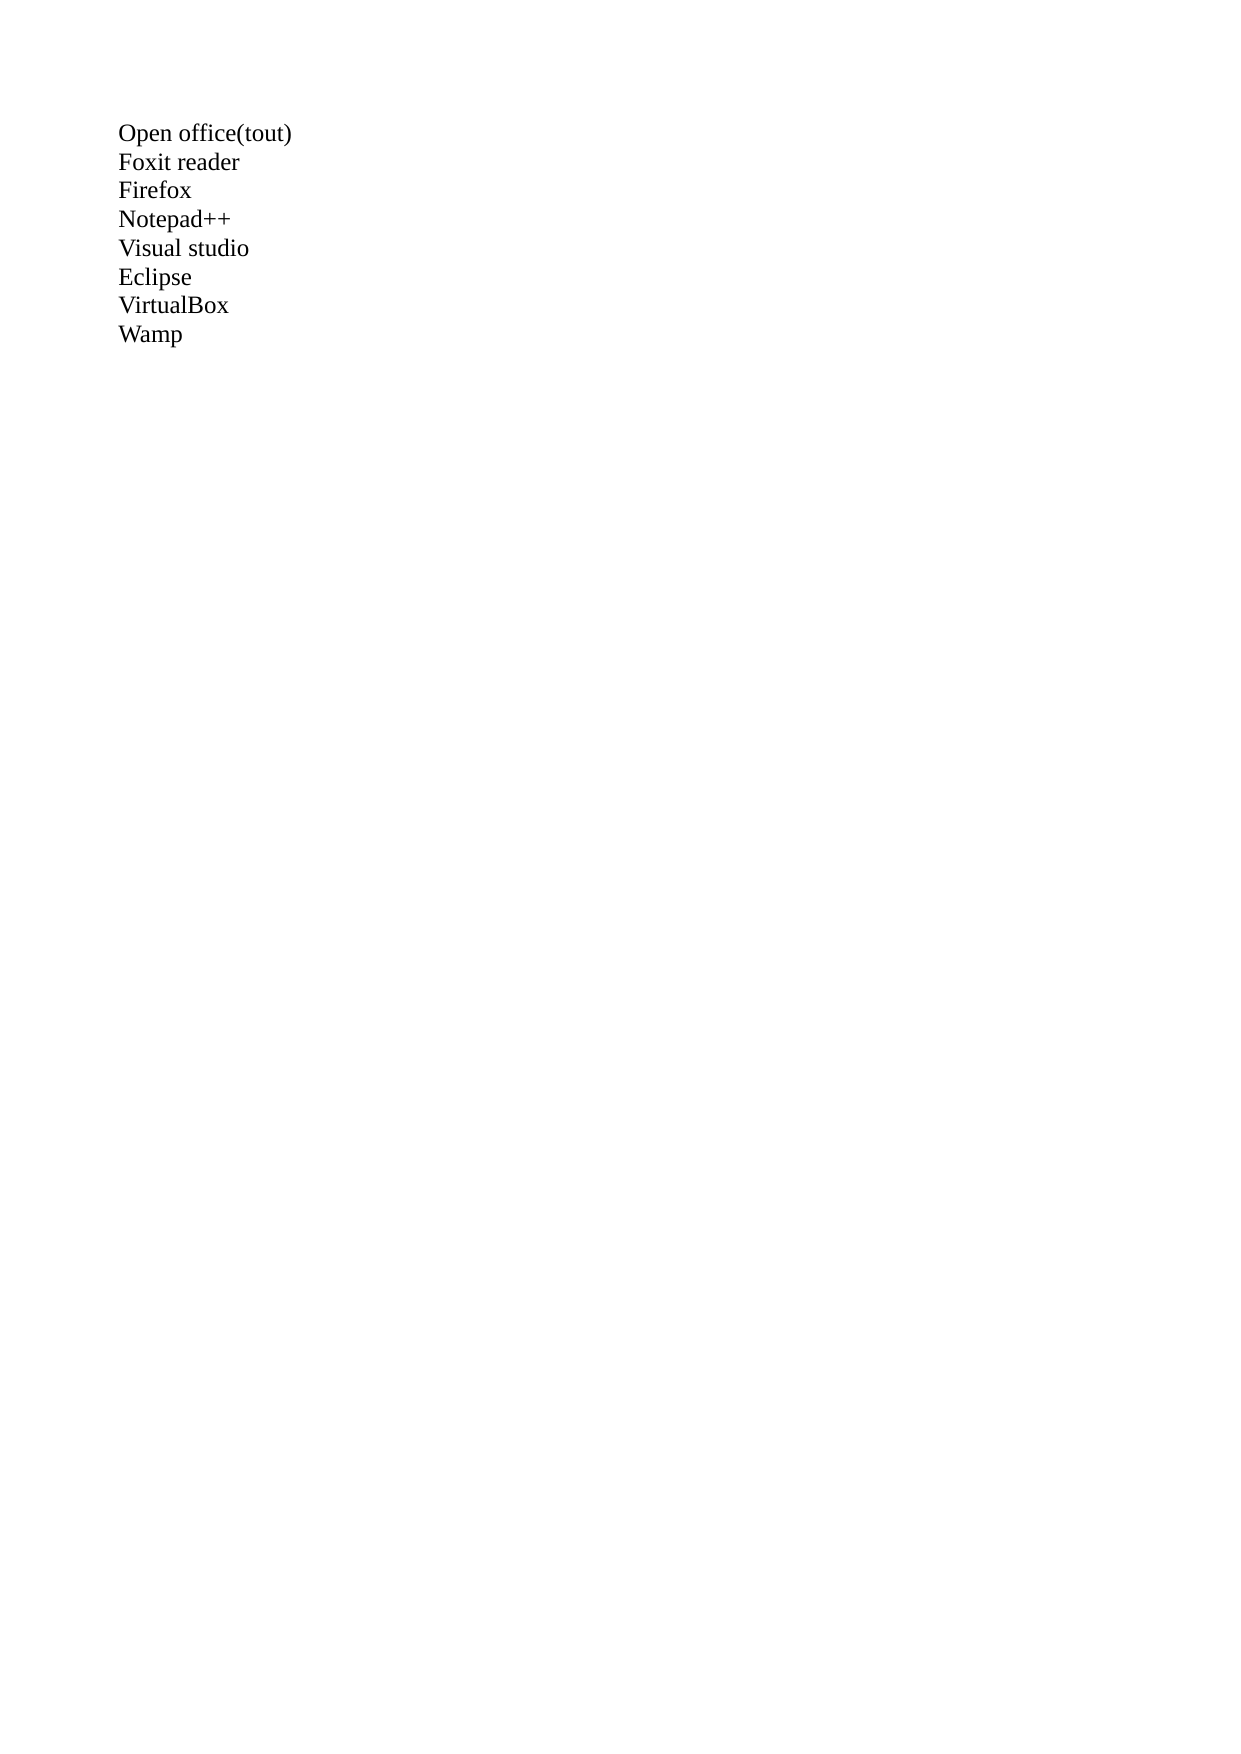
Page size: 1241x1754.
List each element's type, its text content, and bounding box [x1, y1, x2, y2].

text Eclipse [118, 262, 1122, 291]
text Open office(tout) [118, 118, 1122, 147]
text Wamp [118, 319, 1122, 348]
text Notepad++ [118, 204, 1122, 233]
text Firefox [118, 176, 1122, 204]
text Visual studio [118, 233, 1122, 262]
text VirtualBox [118, 291, 1122, 319]
text Foxit reader [118, 147, 1122, 176]
